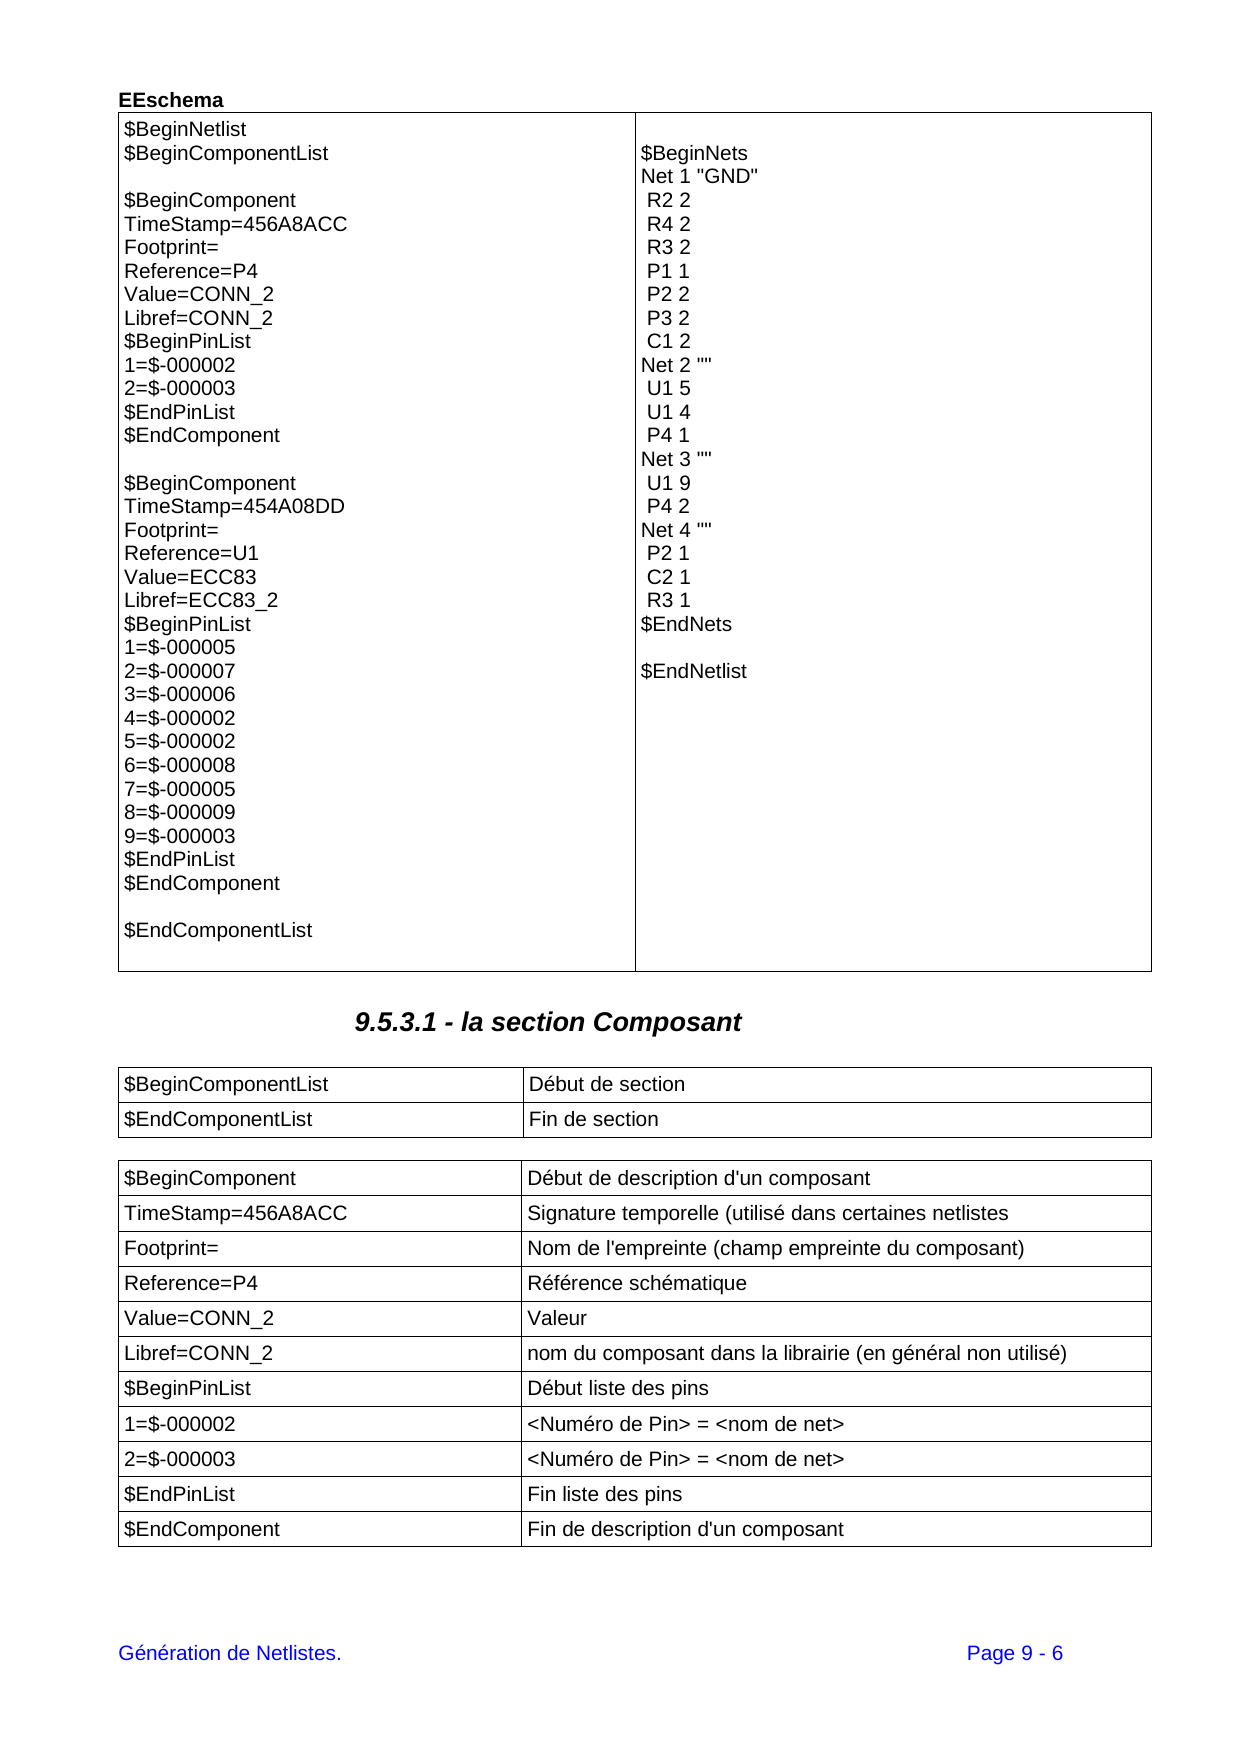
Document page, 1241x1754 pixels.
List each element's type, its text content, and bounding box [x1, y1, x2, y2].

table_cell Nom de l'empreinte (champ empreinte du composant) [522, 1232, 1151, 1266]
table_cell nom du composant dans la librairie (en général non utilisé) [522, 1337, 1151, 1371]
table_cell 2=$-000003 [119, 1442, 521, 1476]
table_cell Signature temporelle (utilisé dans certaines netlistes [522, 1196, 1151, 1231]
table_header $BeginNetlist $BeginComponentList $BeginComponent TimeStamp=456A8ACC Footprint= Reference=P4 Value=CONN_2 Libref=CONN_2 $BeginPinList 1=$-000002 2=$-000003 $EndPinList $EndComponent $BeginComponent TimeStamp=454A08DD Footprint= Reference=U1 Value=ECC83 Libref=ECC83_2 $BeginPinList 1=$-000005 2=$-000007 3=$-000006 4=$-000002 5=$-000002 6=$-000008 7=$-000005 8=$-000009 9=$-000003 $EndPinList $EndComponent $EndComponentList [119, 113, 635, 971]
table_cell <Numéro de Pin> = <nom de net> [522, 1442, 1151, 1476]
table_cell Fin de description d'un composant [522, 1512, 1151, 1546]
table_cell Fin de section [524, 1103, 1151, 1137]
table_cell <Numéro de Pin> = <nom de net> [522, 1407, 1151, 1441]
table_cell Value=CONN_2 [119, 1302, 521, 1336]
table_cell TimeStamp=456A8ACC [119, 1196, 521, 1231]
table_cell Référence schématique [522, 1267, 1151, 1301]
table_header Début de description d'un composant [522, 1161, 1151, 1195]
table_cell Libref=CONN_2 [119, 1337, 521, 1371]
table_cell 1=$-000002 [119, 1407, 521, 1441]
table_cell Footprint= [119, 1232, 521, 1266]
table_cell Valeur [522, 1302, 1151, 1336]
table_cell $BeginPinList [119, 1372, 521, 1406]
table_cell Fin liste des pins [522, 1477, 1151, 1511]
table_header Début de section [524, 1068, 1151, 1102]
table_header $BeginComponentList [119, 1068, 523, 1102]
table_header $BeginComponent [119, 1161, 521, 1195]
table_header $BeginNets Net 1 "GND" R2 2 R4 2 R3 2 P1 1 P2 2 P3 2 C1 2 Net 2 "" U1 5 U1 4 P4 1 Net 3 "" U1 9 P4 2 Net 4 "" P2 1 C2 1 R3 1 $EndNets $EndNetlist [636, 113, 1151, 971]
table_cell $EndComponentList [119, 1103, 523, 1137]
subtitle la section Composant [354, 1007, 1152, 1037]
table_cell $EndPinList [119, 1477, 521, 1511]
table_cell Reference=P4 [119, 1267, 521, 1301]
table_cell $EndComponent [119, 1512, 521, 1546]
table_cell Début liste des pins [522, 1372, 1151, 1406]
